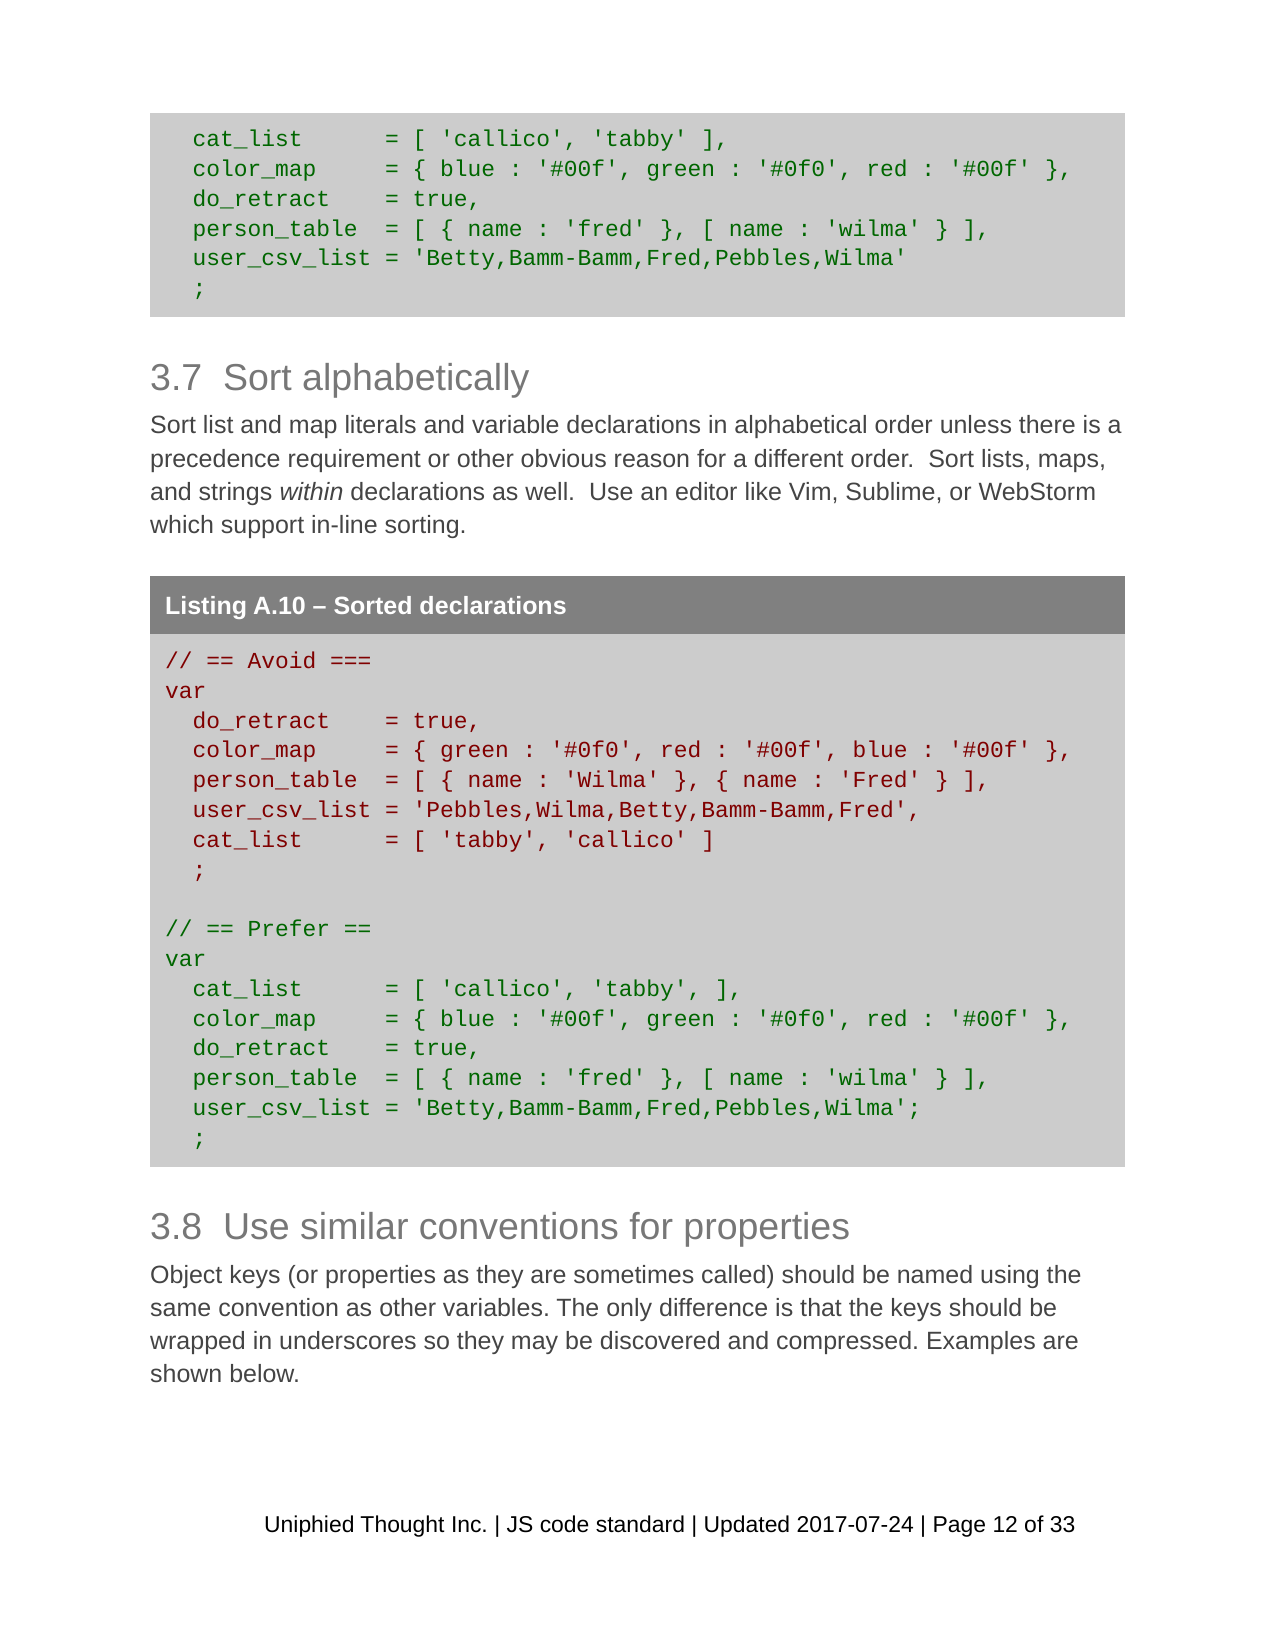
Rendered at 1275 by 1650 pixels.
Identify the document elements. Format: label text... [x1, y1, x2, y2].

table_header Listing A.10 – Sorted declarations [150, 576, 1125, 634]
table_cell // == Avoid === var do_retract = true, color_map = { green : '#0f0', red : '#00f', blue : '#00f' }, person_table = [ { name : 'Wilma' }, { name : 'Fred' } ], user_csv_list = 'Pebbles,Wilma,Betty,Bamm-Bamm,Fred', cat_list = [ 'tabby', 'callico' ] ; // == Prefer == var cat_list = [ 'callico', 'tabby', ], color_map = { blue : '#00f', green : '#0f0', red : '#00f' }, do_retract = true, person_table = [ { name : 'fred' }, [ name : 'wilma' } ], user_csv_list = 'Betty,Bamm-Bamm,Fred,Pebbles,Wilma'; ; [150, 634, 1125, 1167]
subtitle Use similar conventions for properties [150, 1204, 1125, 1248]
table_cell cat_list = [ 'callico', 'tabby' ], color_map = { blue : '#00f', green : '#0f0', red : '#00f' }, do_retract = true, person_table = [ { name : 'fred' }, [ name : 'wilma' } ], user_csv_list = 'Betty,Bamm-Bamm,Fred,Pebbles,Wilma' ; [150, 113, 1125, 317]
text Sort list and map literals and variable declarations in alphabetical order unless there is a precedence requirement or other obvious reason for a different order. Sort lists, maps, and strings within declarations as well. Use an editor like Vim, Sublime, or WebStorm which support in-line sorting. [150, 411, 1125, 538]
subtitle Sort alphabetically [150, 355, 1125, 398]
text Object keys (or properties as they are sometimes called) should be named using the same convention as other variables. The only difference is that the keys should be wrapped in underscores so they may be discovered and compressed. Examples are shown below. [150, 1260, 1125, 1388]
